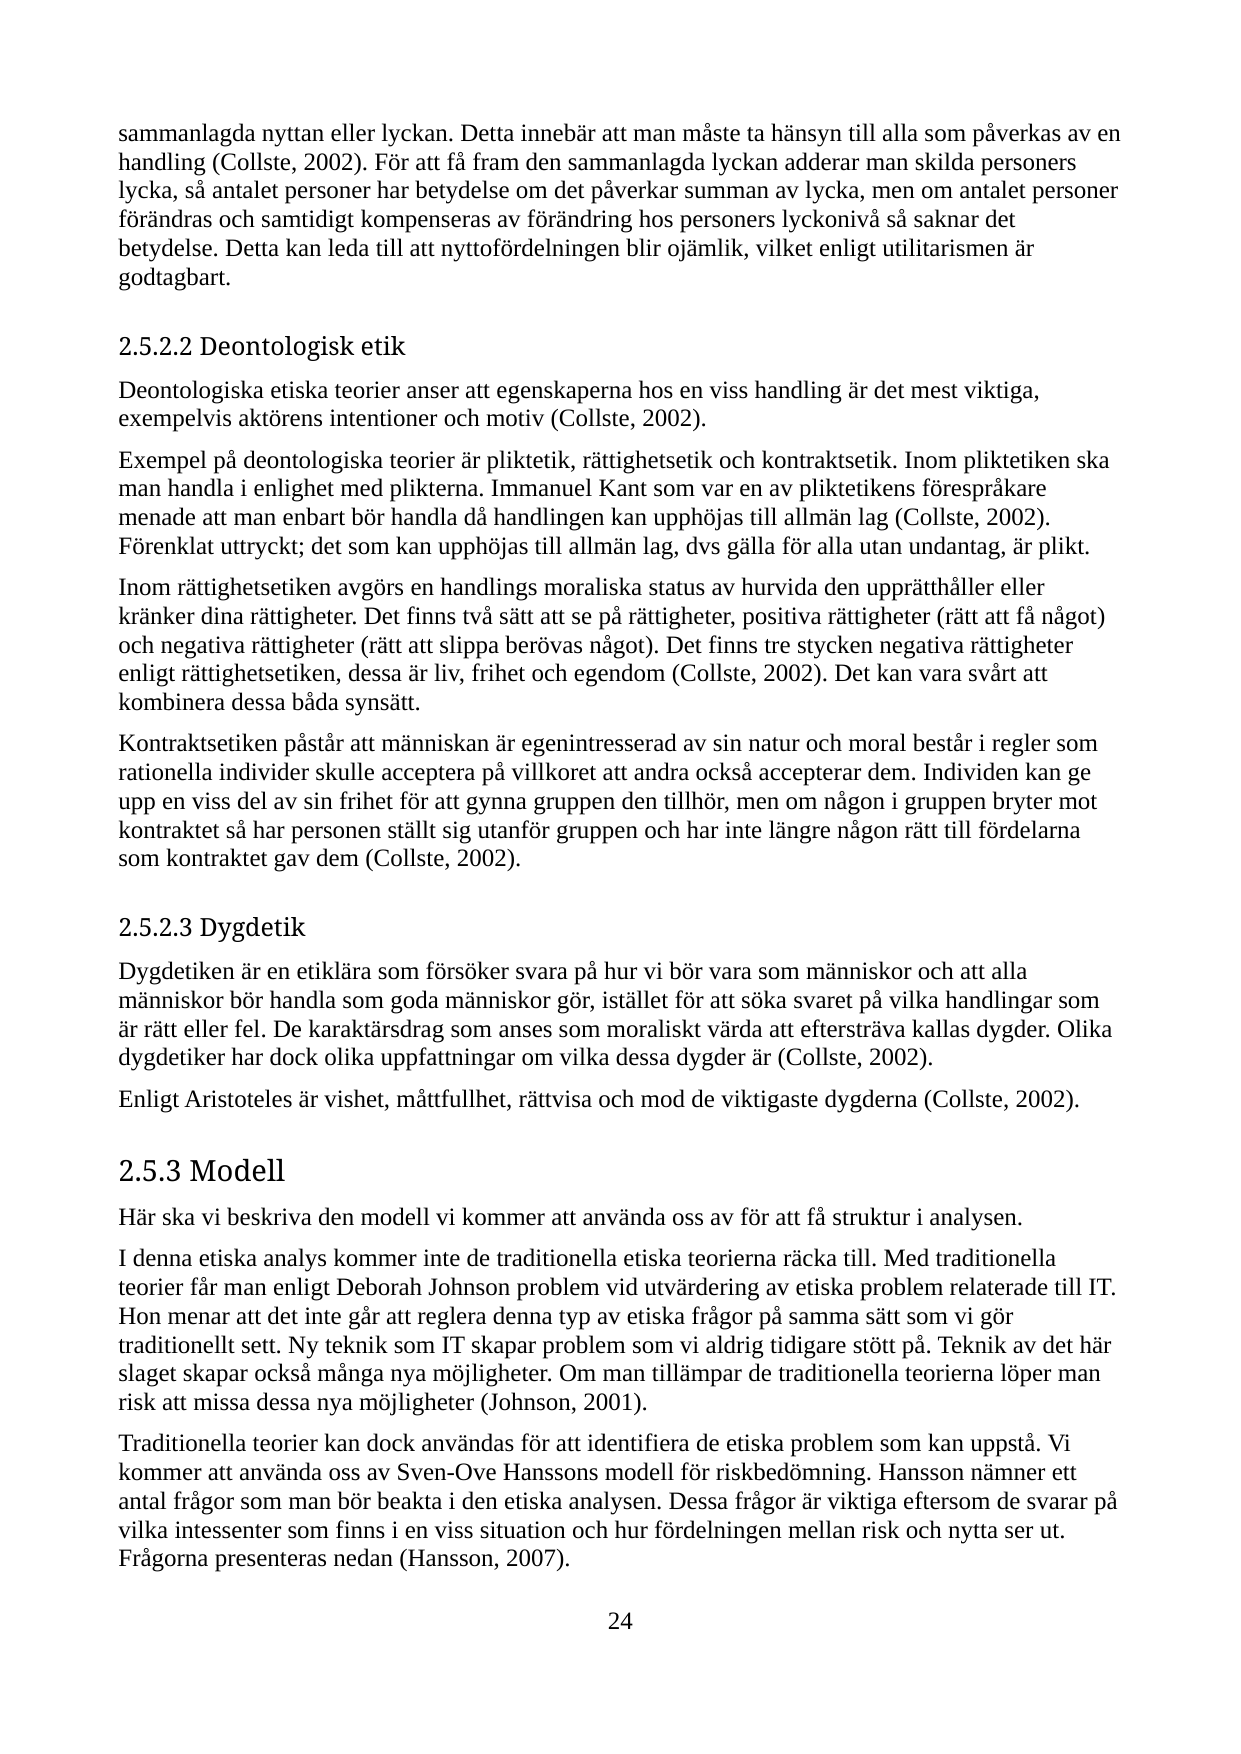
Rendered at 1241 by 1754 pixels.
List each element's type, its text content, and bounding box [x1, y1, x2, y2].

text Enligt Aristoteles är vishet, måttfullhet, rättvisa och mod de viktigaste dygderna (Collste, 2002). [118, 1084, 1122, 1112]
text Dygdetiken är en etiklära som försöker svara på hur vi bör vara som människor och att alla människor bör handla som goda människor gör, istället för att söka svaret på vilka handlingar som är rätt eller fel. De karaktärsdrag som anses som moraliskt värda att eftersträva kallas dygder. Olika dygdetiker har dock olika uppfattningar om vilka dessa dygder är (Collste, 2002). [118, 956, 1122, 1071]
text Kontraktsetiken påstår att människan är egenintresserad av sin natur och moral består i regler som rationella individer skulle acceptera på villkoret att andra också accepterar dem. Individen kan ge upp en viss del av sin frihet för att gynna gruppen den tillhör, men om någon i gruppen bryter mot kontraktet så har personen ställt sig utanför gruppen och har inte längre någon rätt till fördelarna som kontraktet gav dem (Collste, 2002). [118, 728, 1122, 872]
text sammanlagda nyttan eller lyckan. Detta innebär att man måste ta hänsyn till alla som påverkas av en handling (Collste, 2002). För att få fram den sammanlagda lyckan adderar man skilda personers lycka, så antalet personer har betydelse om det påverkar summan av lycka, men om antalet personer förändras och samtidigt kompenseras av förändring hos personers lyckonivå så saknar det betydelse. Detta kan leda till att nyttofördelningen blir ojämlik, vilket enligt utilitarismen är godtagbart. [118, 118, 1122, 291]
text Inom rättighetsetiken avgörs en handlings moraliska status av hurvida den upprätthåller eller kränker dina rättigheter. Det finns två sätt att se på rättigheter, positiva rättigheter (rätt att få något) och negativa rättigheter (rätt att slippa berövas något). Det finns tre stycken negativa rättigheter enligt rättighetsetiken, dessa är liv, frihet och egendom (Collste, 2002). Det kan vara svårt att kombinera dessa båda synsätt. [118, 572, 1122, 716]
text I denna etiska analys kommer inte de traditionella etiska teorierna räcka till. Med traditionella teorier får man enligt Deborah Johnson problem vid utvärdering av etiska problem relaterade till IT. Hon menar att det inte går att reglera denna typ av etiska frågor på samma sätt som vi gör traditionellt sett. Ny teknik som IT skapar problem som vi aldrig tidigare stött på. Teknik av det här slaget skapar också många nya möjligheter. Om man tillämpar de traditionella teorierna löper man risk att missa dessa nya möjligheter (Johnson, 2001). [118, 1243, 1122, 1416]
text Här ska vi beskriva den modell vi kommer att använda oss av för att få struktur i analysen. [118, 1202, 1122, 1231]
text Traditionella teorier kan dock användas för att identifiera de etiska problem som kan uppstå. Vi kommer att använda oss av Sven-Ove Hanssons modell för riskbedömning. Hansson nämner ett antal frågor som man bör beakta i den etiska analysen. Dessa frågor är viktiga eftersom de svarar på vilka intessenter som finns i en viss situation och hur fördelningen mellan risk och nytta ser ut. Frågorna presenteras nedan (Hansson, 2007). [118, 1428, 1122, 1572]
subtitle Dygdetik [118, 910, 1122, 944]
subtitle Deontologisk etik [118, 328, 1122, 362]
text Deontologiska etiska teorier anser att egenskaperna hos en viss handling är det mest viktiga, exempelvis aktörens intentioner och motiv (Collste, 2002). [118, 375, 1122, 432]
subtitle Modell [118, 1150, 1122, 1190]
text Exempel på deontologiska teorier är pliktetik, rättighetsetik och kontraktsetik. Inom pliktetiken ska man handla i enlighet med plikterna. Immanuel Kant som var en av pliktetikens förespråkare menade att man enbart bör handla då handlingen kan upphöjas till allmän lag (Collste, 2002). Förenklat uttryckt; det som kan upphöjas till allmän lag, dvs gälla för alla utan undantag, är plikt. [118, 445, 1122, 560]
